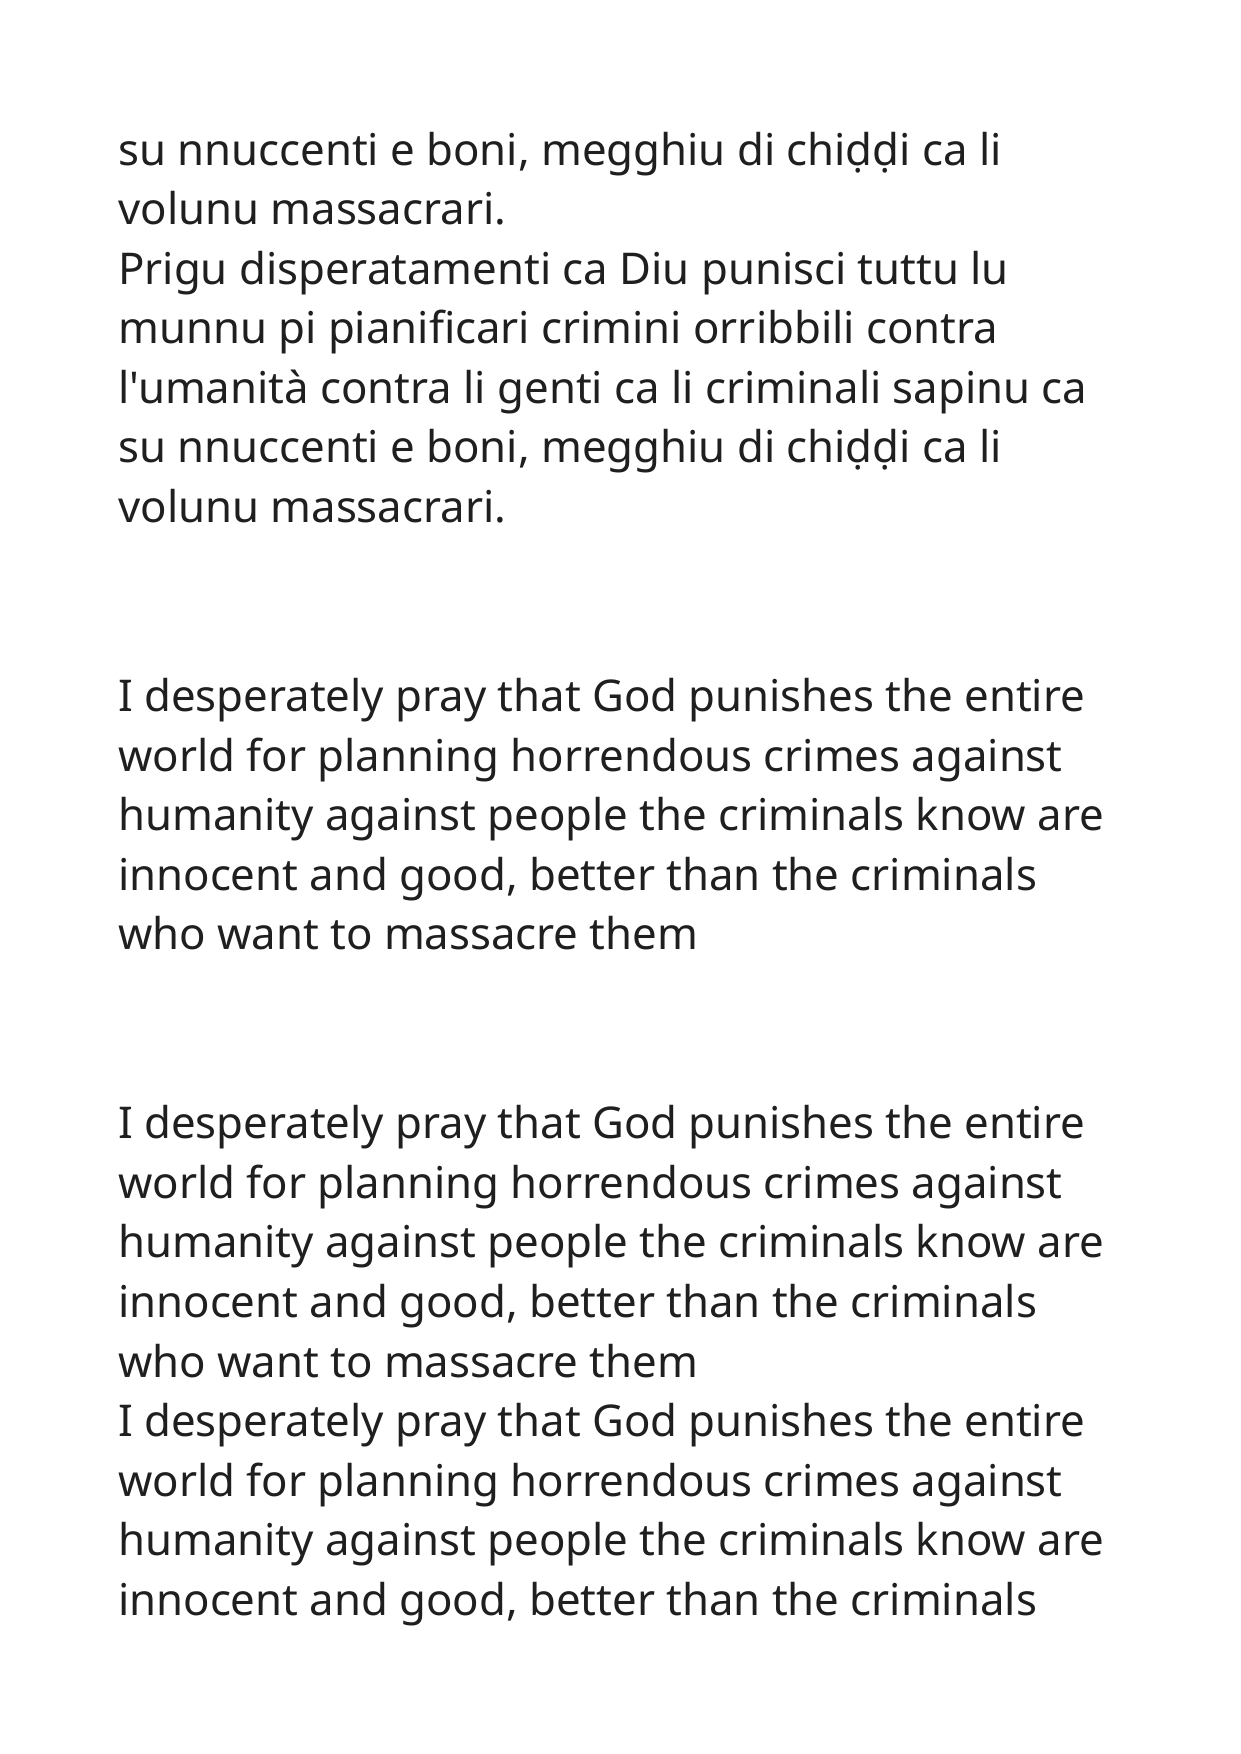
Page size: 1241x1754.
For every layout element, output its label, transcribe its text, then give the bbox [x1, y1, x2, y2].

text I desperately pray that God punishes the entire world for planning horrendous crimes against humanity against people the criminals know are innocent and good, better than the criminals who want to massacre them [118, 1092, 1122, 1390]
text I desperately pray that God punishes the entire world for planning horrendous crimes against humanity against people the criminals know are innocent and good, better than the criminals who want to massacre them [118, 664, 1122, 962]
text su nnuccenti e boni, megghiu di chiḍḍi ca li volunu massacrari. [118, 118, 1122, 237]
text I desperately pray that God punishes the entire world for planning horrendous crimes against humanity against people the criminals know are innocent and good, better than the criminals [118, 1390, 1122, 1628]
text Prigu disperatamenti ca Diu punisci tuttu lu munnu pi pianificari crimini orribbili contra l'umanità contra li genti ca li criminali sapinu ca su nnuccenti e boni, megghiu di chiḍḍi ca li volunu massacrari. [118, 237, 1122, 535]
